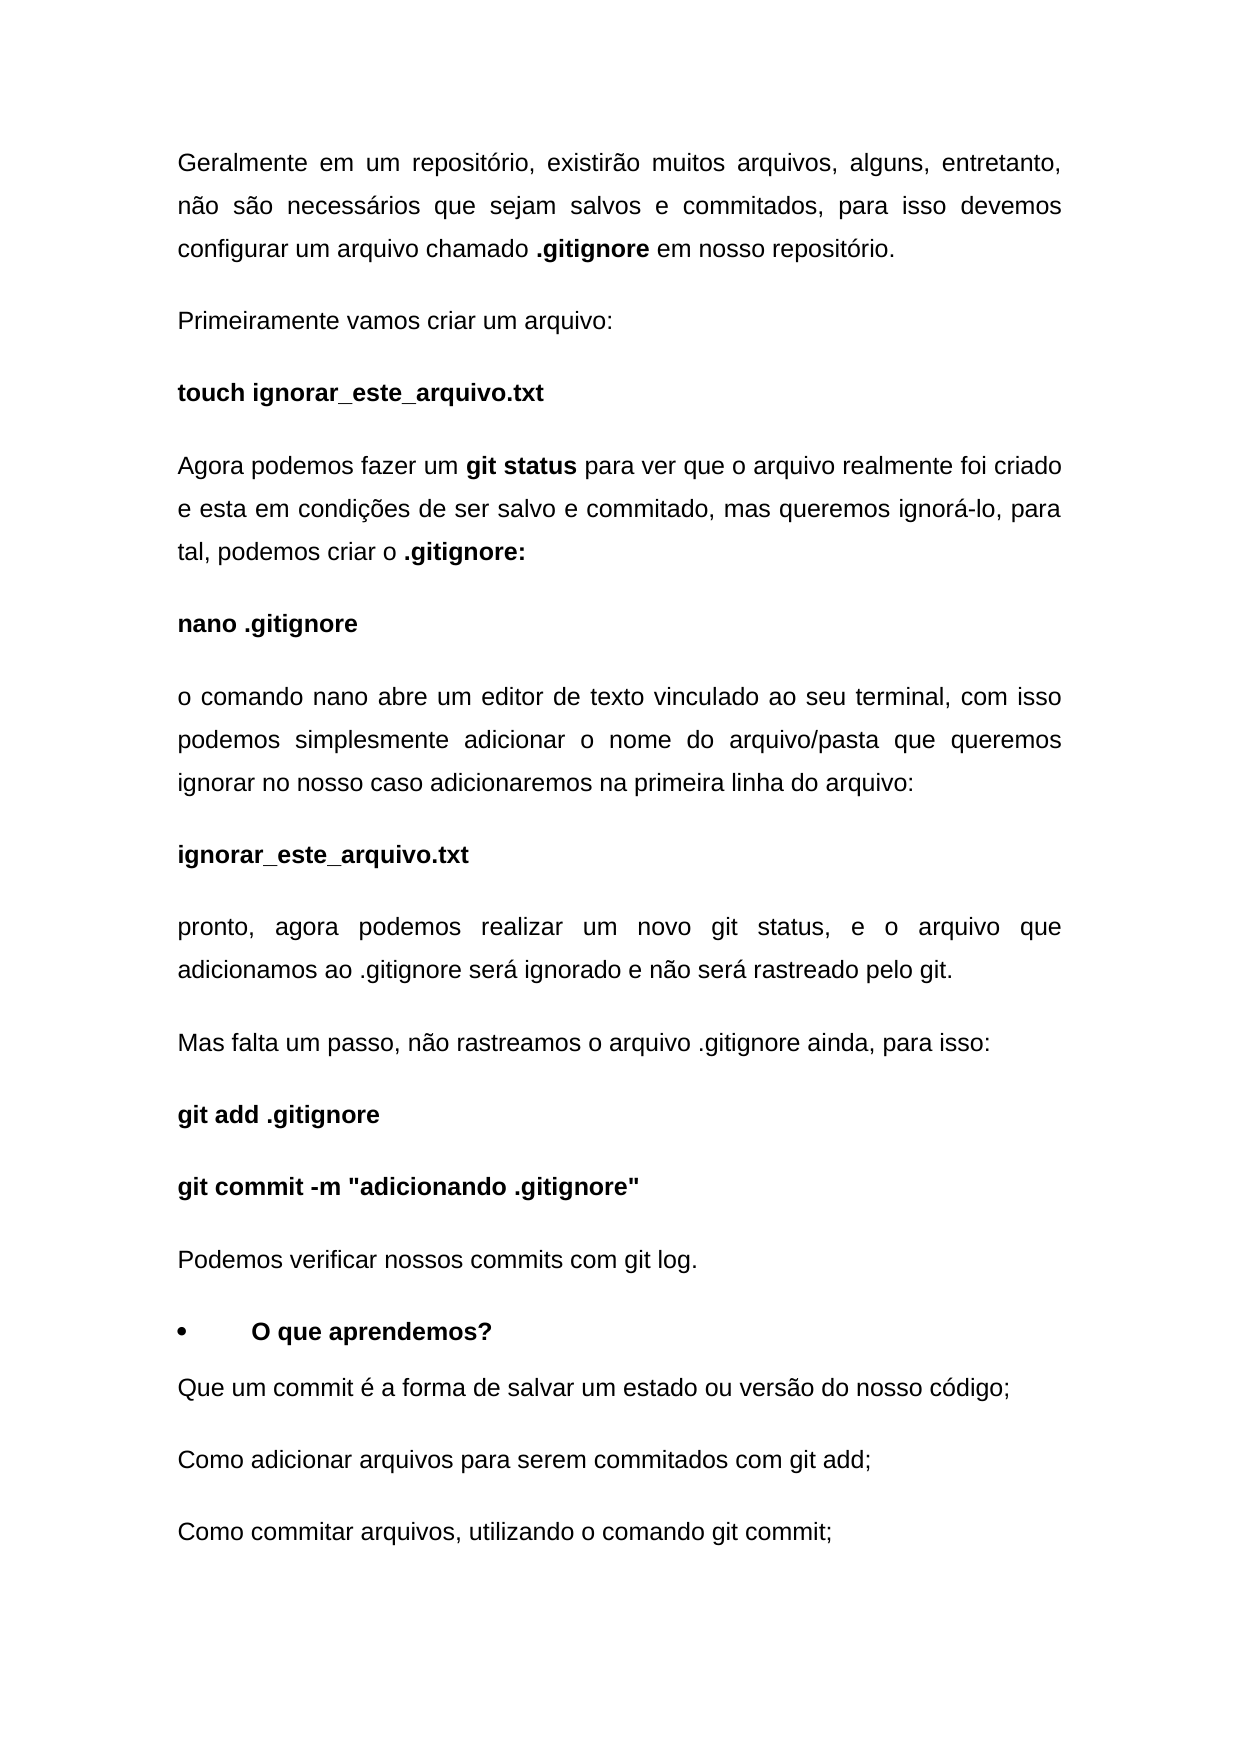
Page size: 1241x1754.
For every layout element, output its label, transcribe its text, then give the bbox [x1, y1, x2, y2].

text pronto, agora podemos realizar um novo git status, e o arquivo que adicionamos ao .gitignore será ignorado e não será rastreado pelo git. [177, 912, 1063, 984]
text Como commitar arquivos, utilizando o comando git commit; [177, 1517, 1063, 1546]
text Como adicionar arquivos para serem commitados com git add; [177, 1445, 1063, 1474]
text nano .gitignore [177, 609, 1063, 638]
text git add .gitignore [177, 1100, 1063, 1129]
text Geralmente em um repositório, existirão muitos arquivos, alguns, entretanto, não são necessários que sejam salvos e commitados, para isso devemos configurar um arquivo chamado .gitignore em nosso repositório. [177, 148, 1063, 263]
text Mas falta um passo, não rastreamos o arquivo .gitignore ainda, para isso: [177, 1028, 1063, 1057]
text Podemos verificar nossos commits com git log. [177, 1245, 1063, 1273]
text git commit -m "adicionando .gitignore" [177, 1172, 1063, 1201]
text Que um commit é a forma de salvar um estado ou versão do nosso código; [177, 1373, 1063, 1401]
list O que aprendemos? [177, 1317, 1063, 1346]
text ignorar_este_arquivo.txt [177, 840, 1063, 869]
text touch ignorar_este_arquivo.txt [177, 378, 1063, 407]
text Primeiramente vamos criar um arquivo: [177, 306, 1063, 335]
text o comando nano abre um editor de texto vinculado ao seu terminal, com isso podemos simplesmente adicionar o nome do arquivo/pasta que queremos ignorar no nosso caso adicionaremos na primeira linha do arquivo: [177, 682, 1063, 797]
text Agora podemos fazer um git status para ver que o arquivo realmente foi criado e esta em condições de ser salvo e commitado, mas queremos ignorá-lo, para tal, podemos criar o .gitignore: [177, 451, 1063, 566]
